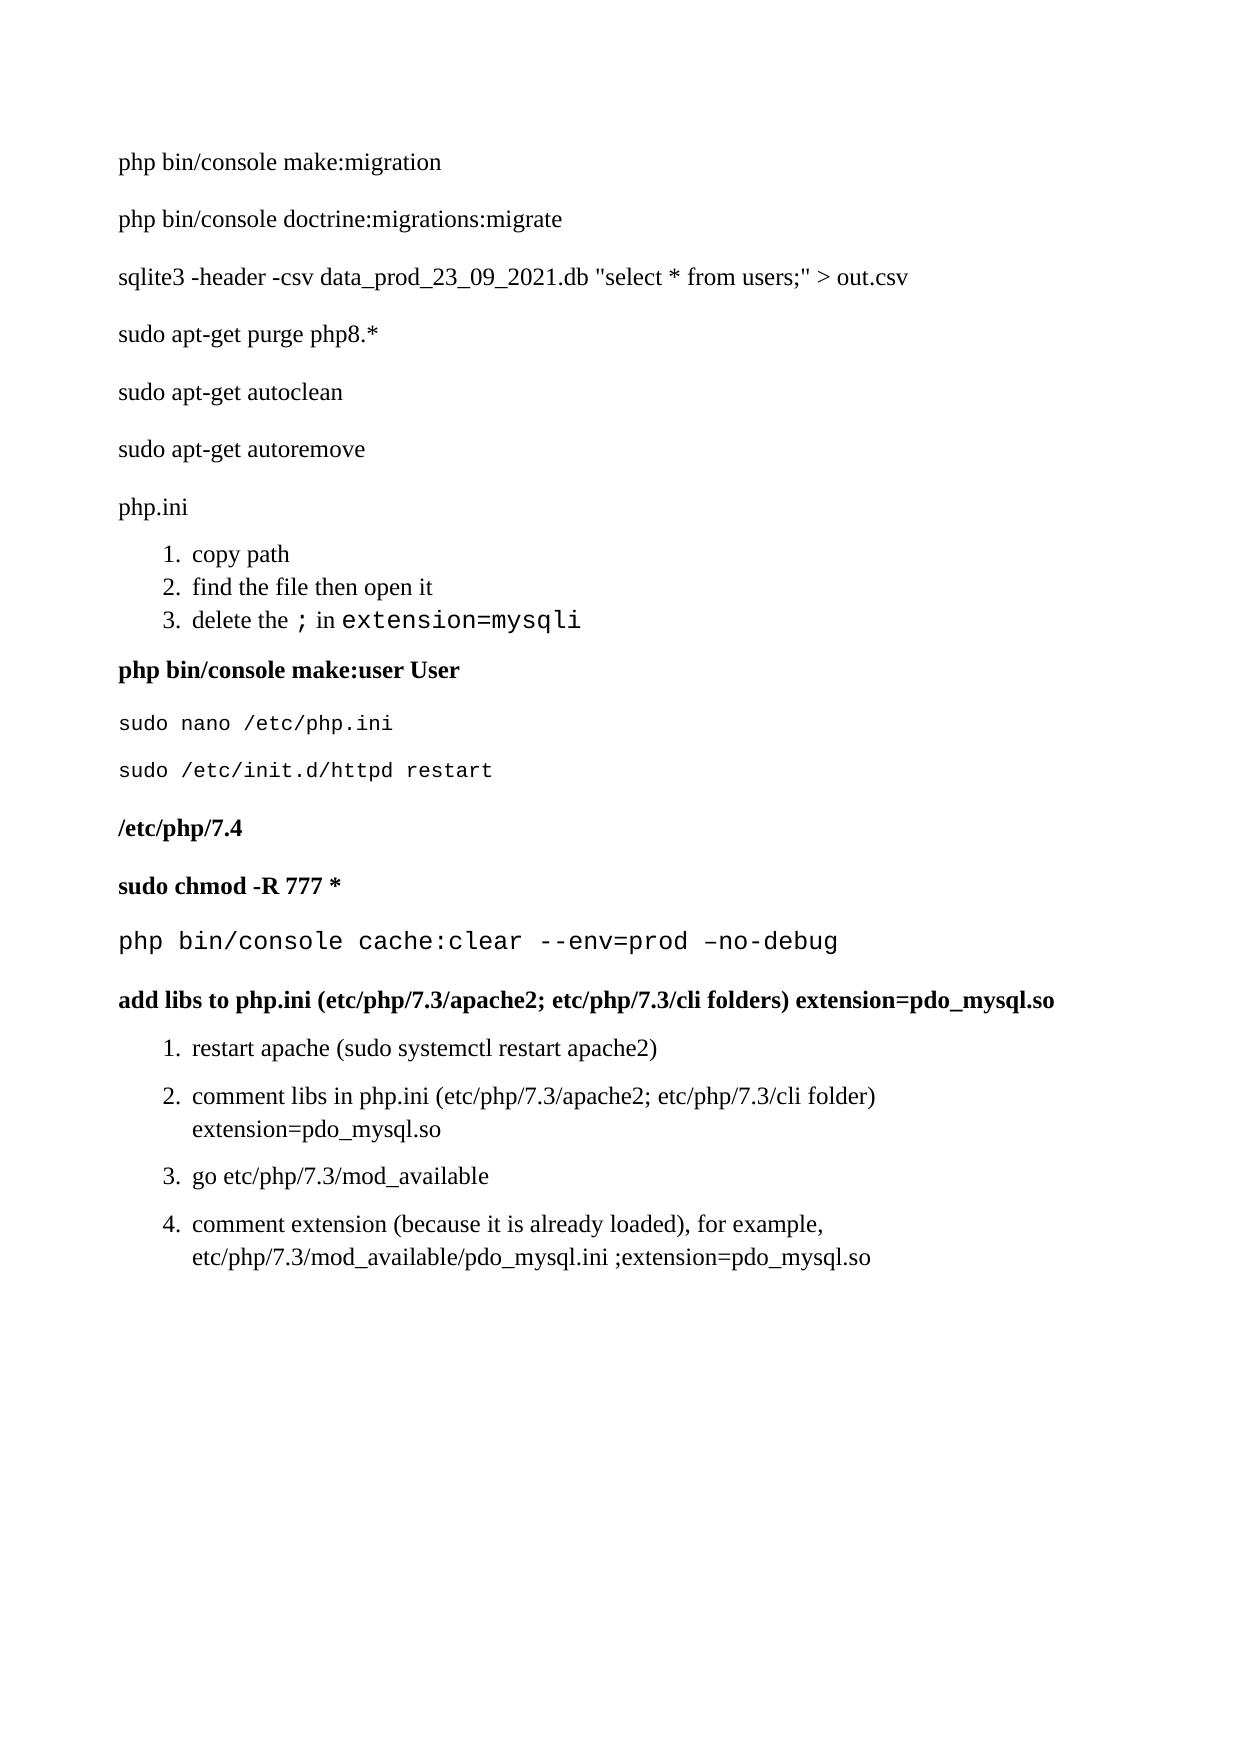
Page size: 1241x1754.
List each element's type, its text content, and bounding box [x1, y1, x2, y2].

text sudo apt-get autoremove [118, 434, 1122, 463]
text sudo /etc/init.d/httpd restart [118, 760, 1122, 784]
text sudo chmod -R 777 * [118, 871, 1122, 900]
list comment libs in php.ini (etc/php/7.3/apache2; etc/php/7.3/cli folder) extension=pdo_mysql.so [162, 1081, 1122, 1142]
list delete the ; in extension=mysqli [162, 606, 1122, 636]
text php bin/console cache:clear --env=prod –no-debug [118, 928, 1122, 957]
list go etc/php/7.3/mod_available [162, 1161, 1122, 1190]
text sudo nano /etc/php.ini [118, 713, 1122, 737]
text sqlite3 -header -csv data_prod_23_09_2021.db "select * from users;" > out.csv [118, 262, 1122, 291]
text php.ini [118, 492, 1122, 521]
text /etc/php/7.4 [118, 813, 1122, 842]
list comment extension (because it is already loaded), for example, etc/php/7.3/mod_available/pdo_mysql.ini ;extension=pdo_mysql.so [162, 1209, 1122, 1271]
text php bin/console make:migration [118, 147, 1122, 176]
text php bin/console doctrine:migrations:migrate [118, 204, 1122, 233]
text sudo apt-get autoclean [118, 377, 1122, 406]
text add libs to php.ini (etc/php/7.3/apache2; etc/php/7.3/cli folders) extension=pdo_mysql.so [118, 986, 1122, 1014]
text php bin/console make:user User [118, 656, 1122, 684]
text sudo apt-get purge php8.* [118, 319, 1122, 348]
list restart apache (sudo systemctl restart apache2) [162, 1033, 1122, 1062]
list find the file then open it [162, 572, 1122, 601]
list copy path [162, 539, 1122, 568]
